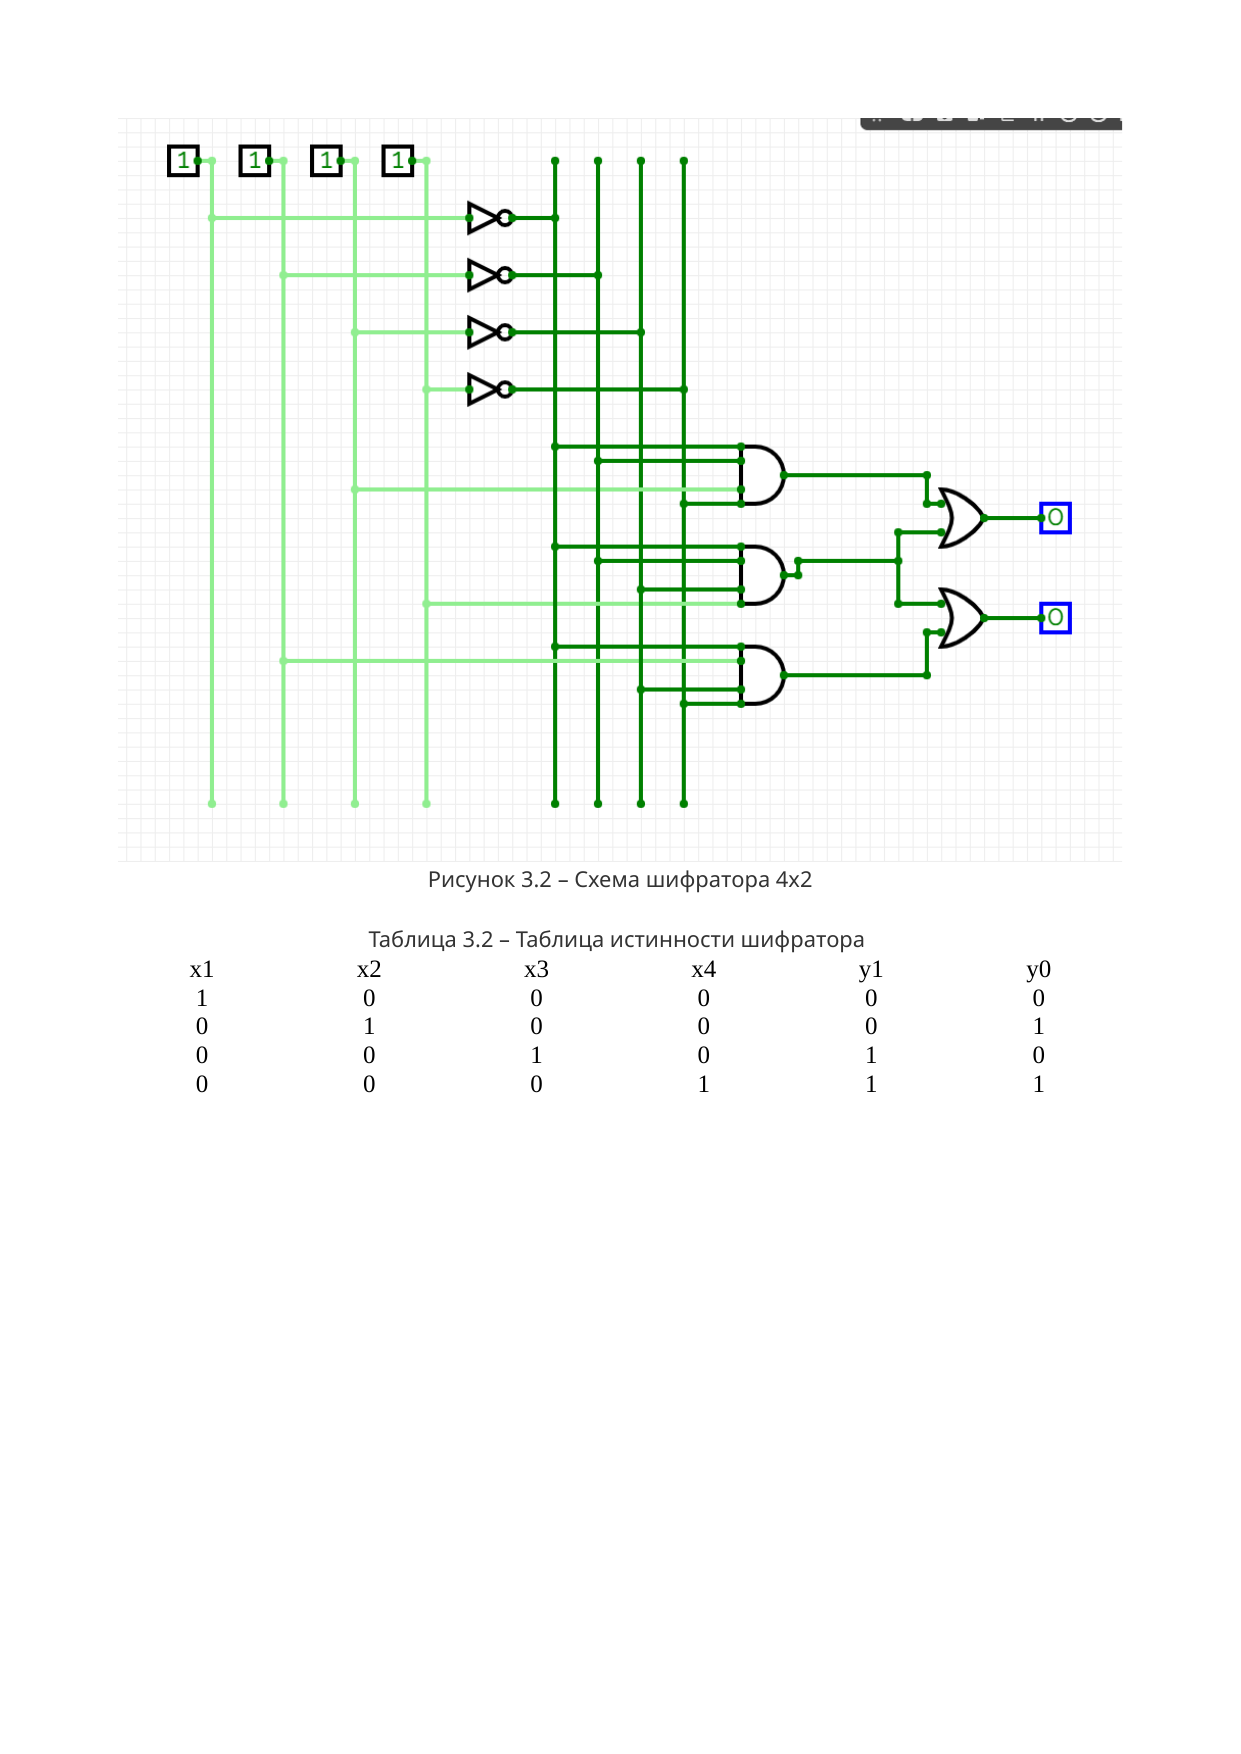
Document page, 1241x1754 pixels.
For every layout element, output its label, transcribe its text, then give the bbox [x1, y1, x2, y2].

table_cell 0 [285, 983, 453, 1011]
table_header x4 [620, 954, 787, 983]
table_cell 1 [955, 1011, 1122, 1040]
table_header x3 [453, 954, 620, 983]
table_cell 1 [788, 1069, 955, 1098]
table_cell 1 [453, 1040, 620, 1069]
text Рисунок 3.2 – Схема шифратора 4x2 [118, 862, 1122, 893]
table_cell 1 [285, 1011, 453, 1040]
table_cell 0 [453, 1069, 620, 1098]
table_cell 0 [955, 1040, 1122, 1069]
table_header x2 [285, 954, 453, 983]
table_cell 1 [788, 1040, 955, 1069]
table_cell 1 [118, 983, 285, 1011]
table_cell 0 [285, 1069, 453, 1098]
table_cell 0 [285, 1040, 453, 1069]
table_cell 0 [788, 1011, 955, 1040]
table_cell 0 [453, 983, 620, 1011]
table_header x1 [118, 954, 285, 983]
text Таблица 3.2 – Таблица истинности шифратора [118, 922, 1122, 954]
table_cell 0 [955, 983, 1122, 1011]
table_cell 1 [955, 1069, 1122, 1098]
table_cell 0 [620, 1011, 787, 1040]
table_cell 1 [620, 1069, 787, 1098]
table_cell 0 [118, 1069, 285, 1098]
table_header y1 [788, 954, 955, 983]
picture [118, 118, 1123, 862]
table_cell 0 [620, 1040, 787, 1069]
table_cell 0 [620, 983, 787, 1011]
table_header y0 [955, 954, 1122, 983]
table_cell 0 [118, 1040, 285, 1069]
table_cell 0 [788, 983, 955, 1011]
table_cell 0 [453, 1011, 620, 1040]
table_cell 0 [118, 1011, 285, 1040]
